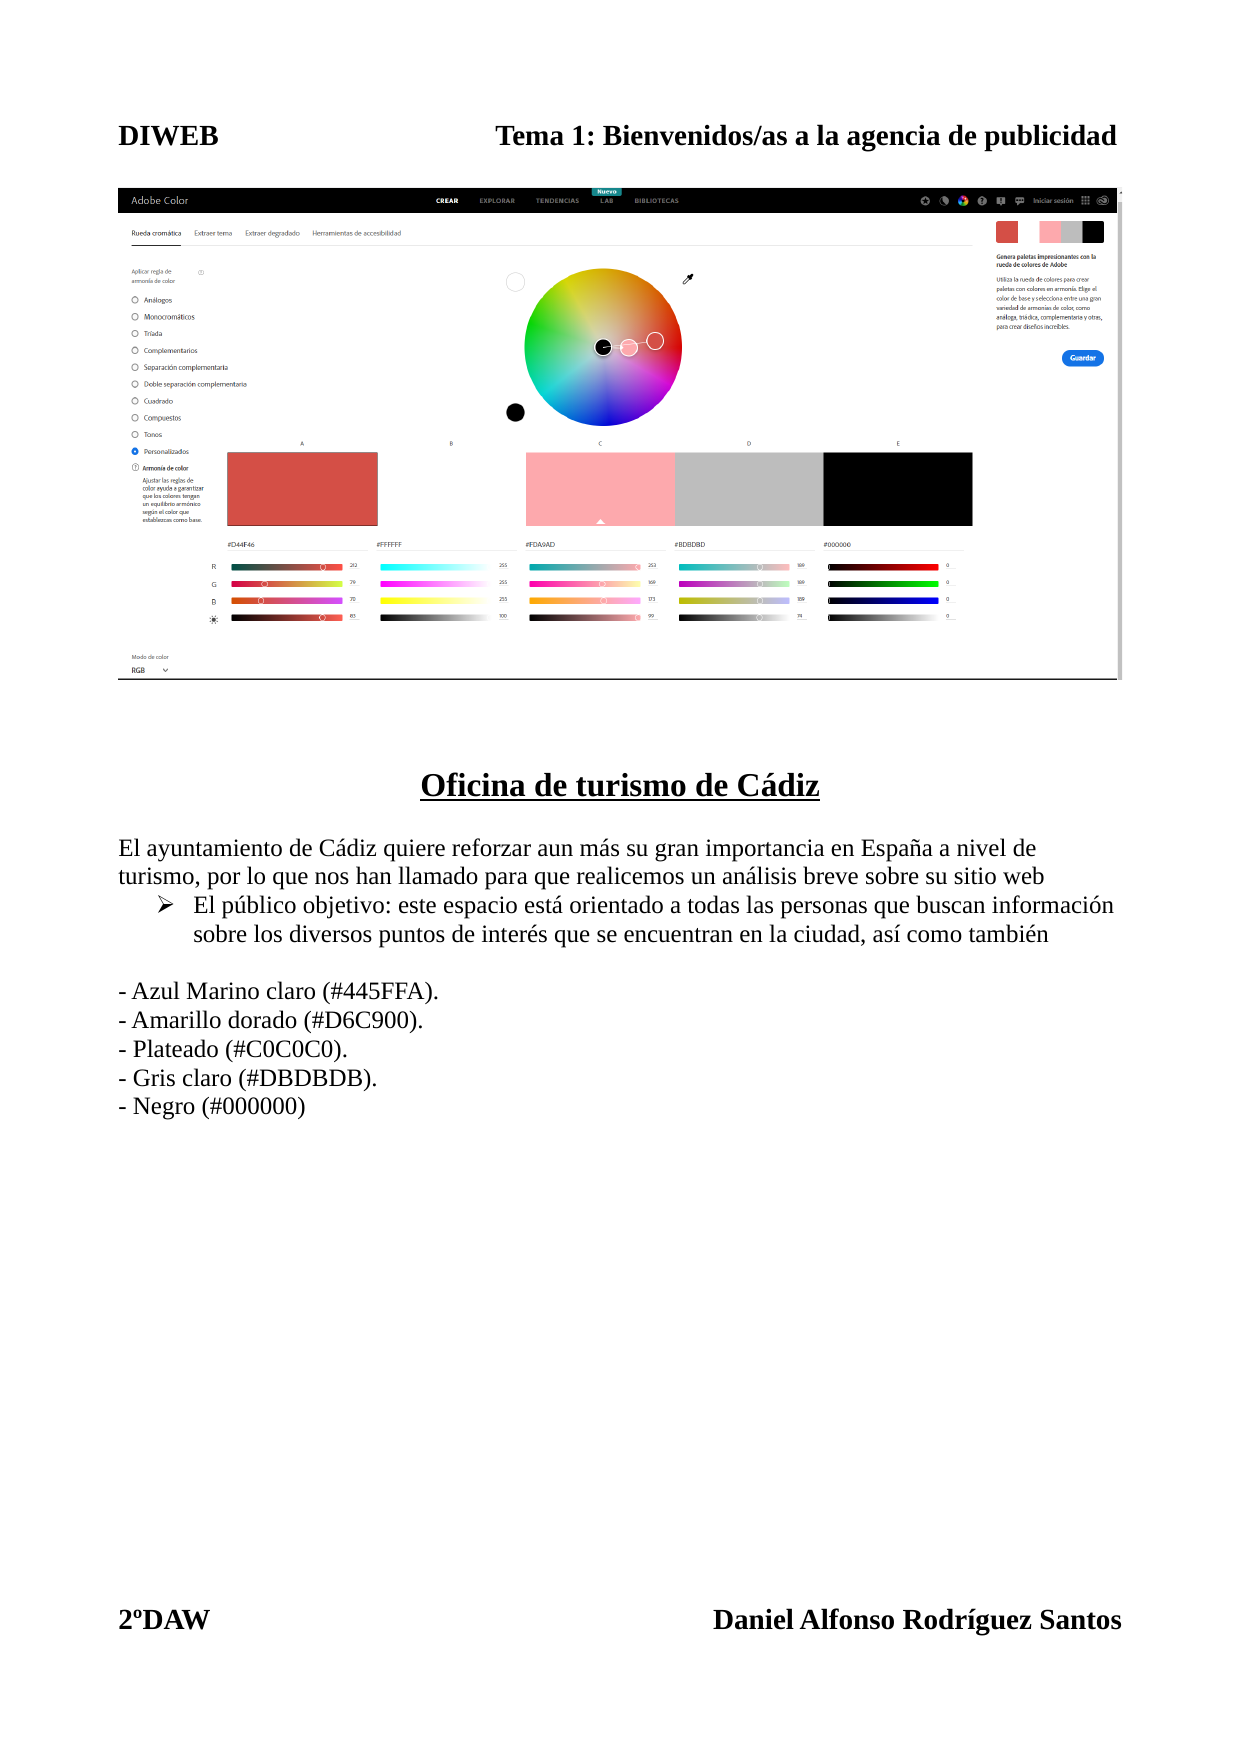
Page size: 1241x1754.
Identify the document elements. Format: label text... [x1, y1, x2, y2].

text - Plateado (#C0C0C0). [118, 1034, 1122, 1063]
list El público objetivo: este espacio está orientado a todas las personas que buscan información sobre los diversos puntos de interés que se encuentran en la ciudad, así como también [156, 890, 1122, 948]
picture [118, 187, 1123, 680]
text - Gris claro (#DBDBDB). [118, 1063, 1122, 1091]
text - Negro (#000000) [118, 1091, 1122, 1120]
text Oficina de turismo de Cádiz [118, 766, 1122, 804]
text El ayuntamiento de Cádiz quiere reforzar aun más su gran importancia en España a nivel de turismo, por lo que nos han llamado para que realicemos un análisis breve sobre su sitio web [118, 833, 1122, 890]
text - Amarillo dorado (#D6C900). [118, 1005, 1122, 1034]
text - Azul Marino claro (#445FFA). [118, 976, 1122, 1005]
